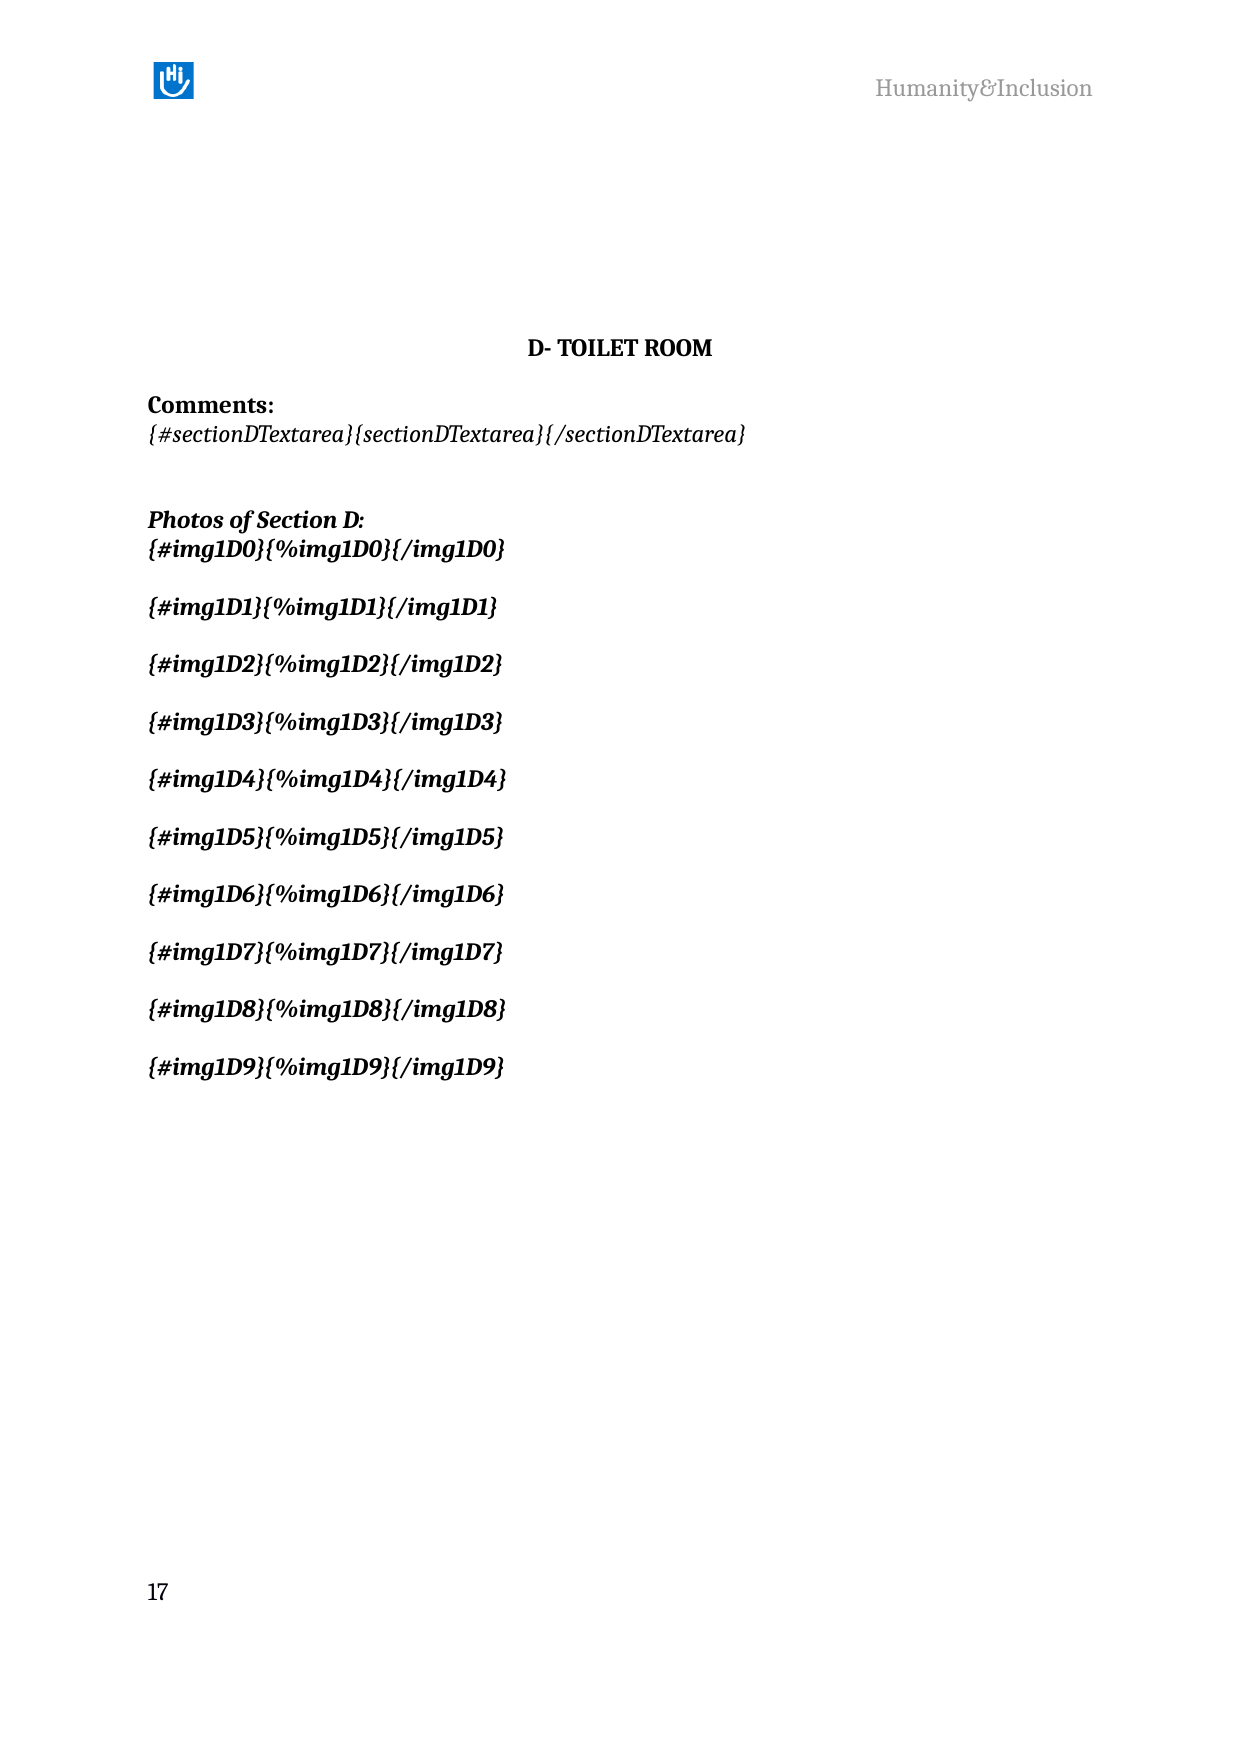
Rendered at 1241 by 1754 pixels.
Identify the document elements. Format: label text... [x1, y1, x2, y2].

text Comments: [148, 391, 1093, 420]
text {#img1D8}{%img1D8}{/img1D8} [148, 995, 1093, 1024]
picture [153, 62, 194, 99]
text {#img1D1}{%img1D1}{/img1D1} [148, 592, 1093, 621]
text Photos of Section D: [148, 506, 1093, 535]
text {#img1D3}{%img1D3}{/img1D3} [148, 707, 1093, 736]
text {#img1D0}{%img1D0}{/img1D0} [148, 535, 1093, 564]
text {#img1D4}{%img1D4}{/img1D4} [148, 765, 1093, 794]
text D- TOILET ROOM [148, 334, 1093, 362]
text {#img1D7}{%img1D7}{/img1D7} [148, 937, 1093, 966]
text {#sectionDTextarea}{sectionDTextarea}{/sectionDTextarea} [148, 420, 1093, 449]
text {#img1D9}{%img1D9}{/img1D9} [148, 1052, 1093, 1081]
text {#img1D6}{%img1D6}{/img1D6} [148, 880, 1093, 909]
text {#img1D2}{%img1D2}{/img1D2} [148, 650, 1093, 679]
text {#img1D5}{%img1D5}{/img1D5} [148, 822, 1093, 851]
